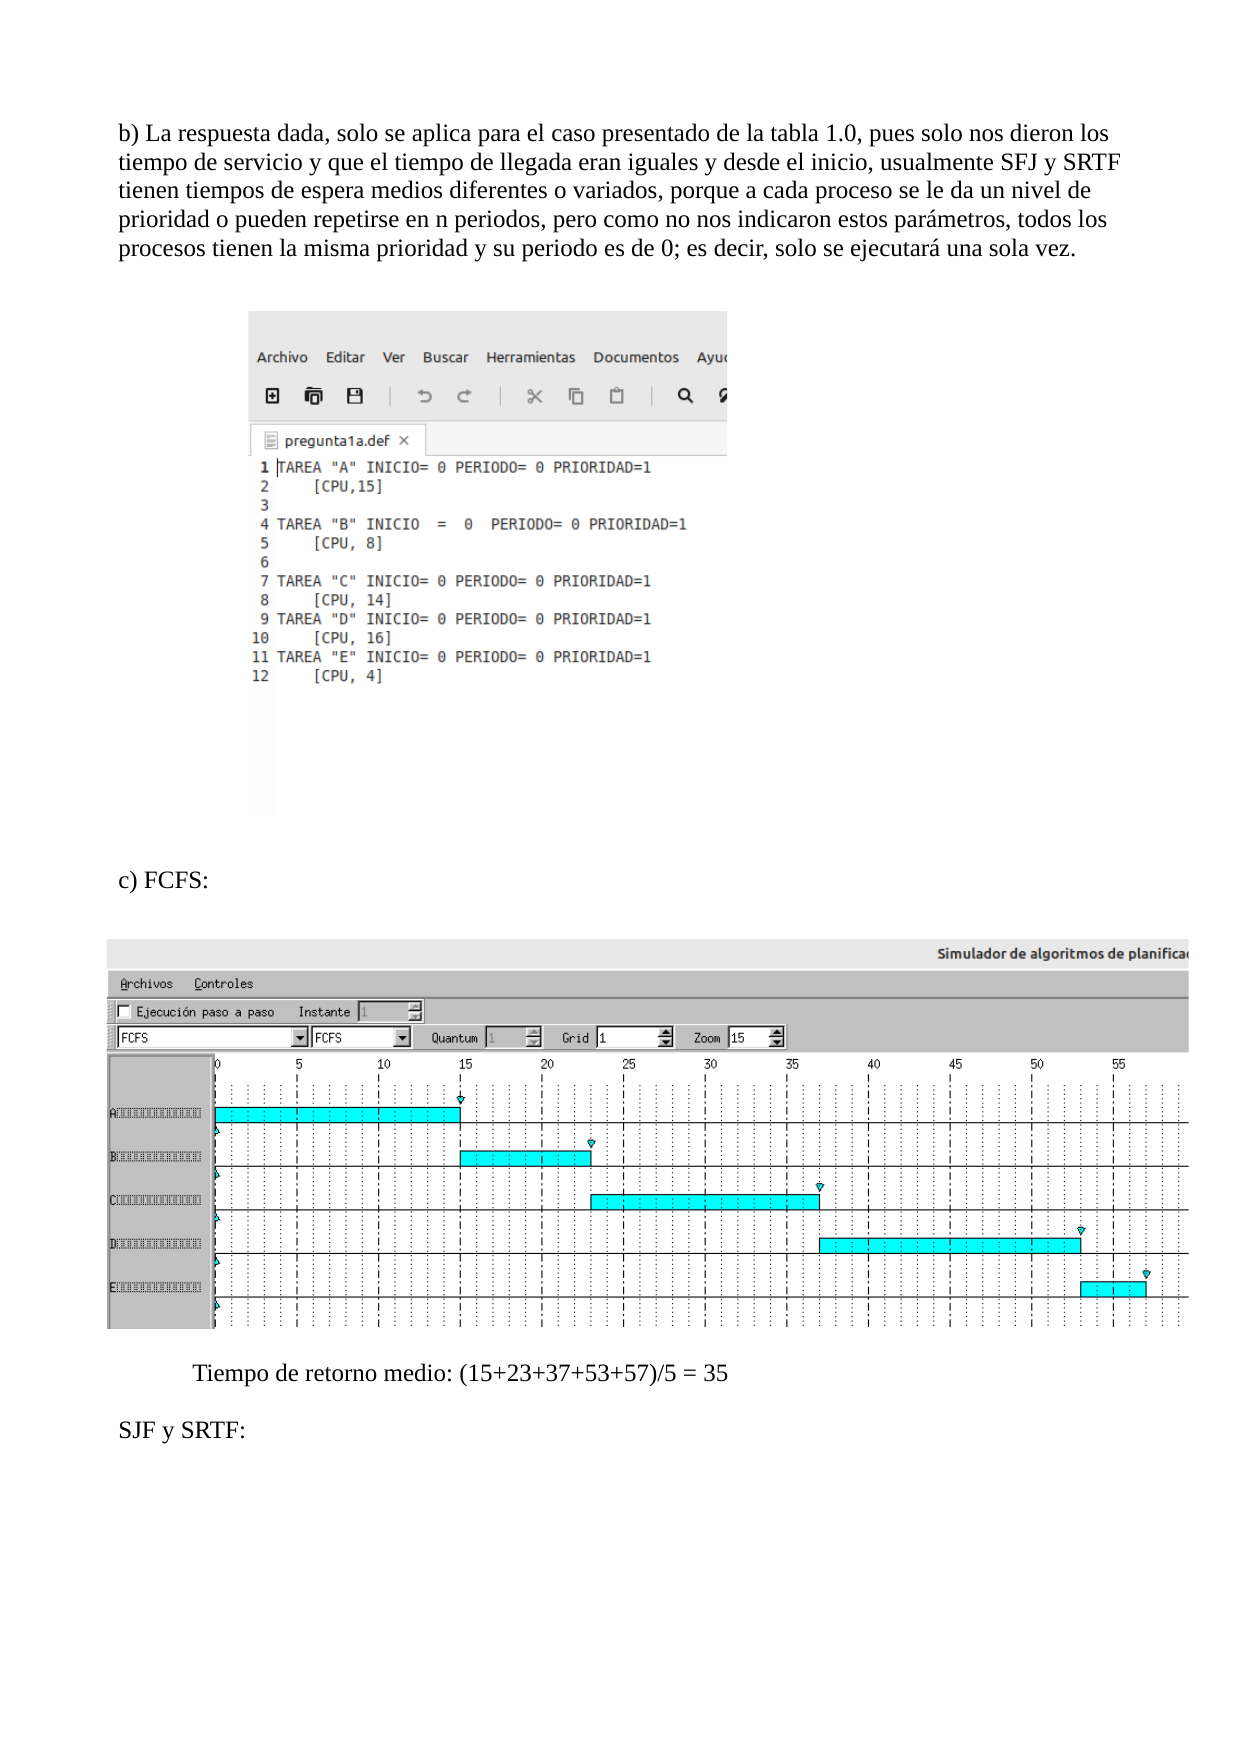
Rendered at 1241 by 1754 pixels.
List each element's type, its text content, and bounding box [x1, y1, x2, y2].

text Tiempo de retorno medio: (15+23+37+53+57)/5 = 35 [118, 1358, 1122, 1387]
text SJF y SRTF: [118, 1415, 1122, 1444]
text c) FCFS: [118, 866, 1122, 894]
text b) La respuesta dada, solo se aplica para el caso presentado de la tabla 1.0, pues solo nos dieron los tiempo de servicio y que el tiempo de llegada eran iguales y desde el inicio, usualmente SFJ y SRTF tienen tiempos de espera medios diferentes o variados, porque a cada proceso se le da un nivel de prioridad o pueden repetirse en n periodos, pero como no nos indicaron estos parámetros, todos los procesos tienen la misma prioridad y su periodo es de 0; es decir, solo se ejecutará una sola vez. [118, 118, 1122, 262]
